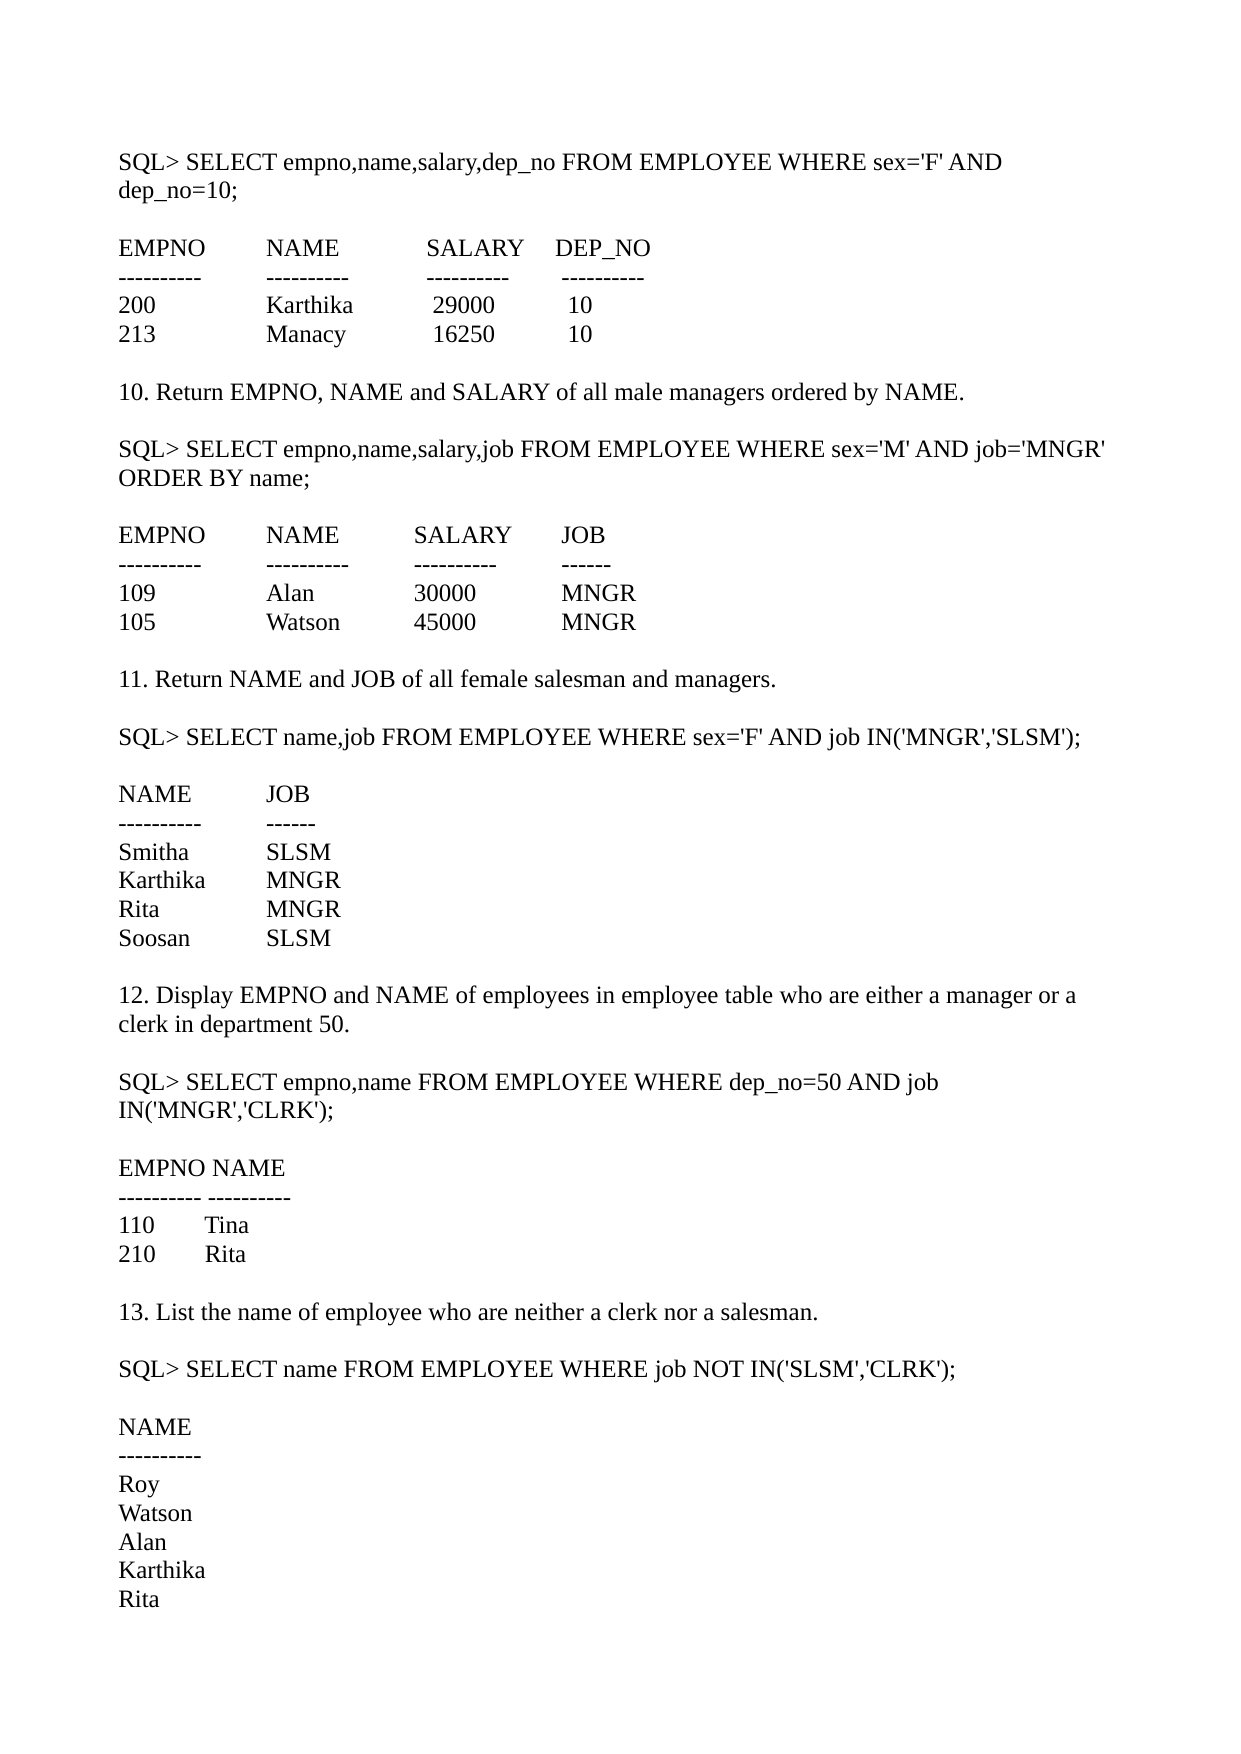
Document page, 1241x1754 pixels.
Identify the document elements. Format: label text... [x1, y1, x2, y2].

text SQL> SELECT name,job FROM EMPLOYEE WHERE sex='F' AND job IN('MNGR','SLSM'); [118, 722, 1122, 751]
text Rita [118, 1584, 1122, 1613]
text ---------- ---------- [118, 1182, 1122, 1211]
text EMPNO NAME SALARY JOB [118, 521, 1122, 549]
text Rita MNGR [118, 894, 1122, 923]
text 210 Rita [118, 1239, 1122, 1268]
text SQL> SELECT empno,name,salary,job FROM EMPLOYEE WHERE sex='M' AND job='MNGR' ORDER BY name; [118, 434, 1122, 492]
text SQL> SELECT empno,name FROM EMPLOYEE WHERE dep_no=50 AND job IN('MNGR','CLRK'); [118, 1067, 1122, 1124]
text 200 Karthika 29000 10 [118, 291, 1122, 319]
text ---------- [118, 1441, 1122, 1469]
text 10. Return EMPNO, NAME and SALARY of all male managers ordered by NAME. [118, 377, 1122, 406]
text Roy [118, 1469, 1122, 1498]
text 11. Return NAME and JOB of all female salesman and managers. [118, 664, 1122, 693]
text NAME [118, 1412, 1122, 1441]
text 12. Display EMPNO and NAME of employees in employee table who are either a manager or a clerk in department 50. [118, 981, 1122, 1038]
text Karthika [118, 1556, 1122, 1584]
text ---------- ------ [118, 808, 1122, 837]
text 105 Watson 45000 MNGR [118, 607, 1122, 636]
text EMPNO NAME [118, 1153, 1122, 1182]
text SQL> SELECT empno,name,salary,dep_no FROM EMPLOYEE WHERE sex='F' AND dep_no=10; [118, 147, 1122, 204]
text NAME JOB [118, 779, 1122, 808]
text Smitha SLSM [118, 837, 1122, 866]
text 109 Alan 30000 MNGR [118, 578, 1122, 607]
text Soosan SLSM [118, 923, 1122, 952]
text ---------- ---------- ---------- ---------- [118, 262, 1122, 291]
text Karthika MNGR [118, 866, 1122, 894]
text Alan [118, 1527, 1122, 1556]
text 110 Tina [118, 1211, 1122, 1239]
text EMPNO NAME SALARY DEP_NO [118, 233, 1122, 262]
text ---------- ---------- ---------- ------ [118, 549, 1122, 578]
text Watson [118, 1498, 1122, 1527]
text 13. List the name of employee who are neither a clerk nor a salesman. [118, 1297, 1122, 1326]
text SQL> SELECT name FROM EMPLOYEE WHERE job NOT IN('SLSM','CLRK'); [118, 1354, 1122, 1383]
text 213 Manacy 16250 10 [118, 319, 1122, 348]
